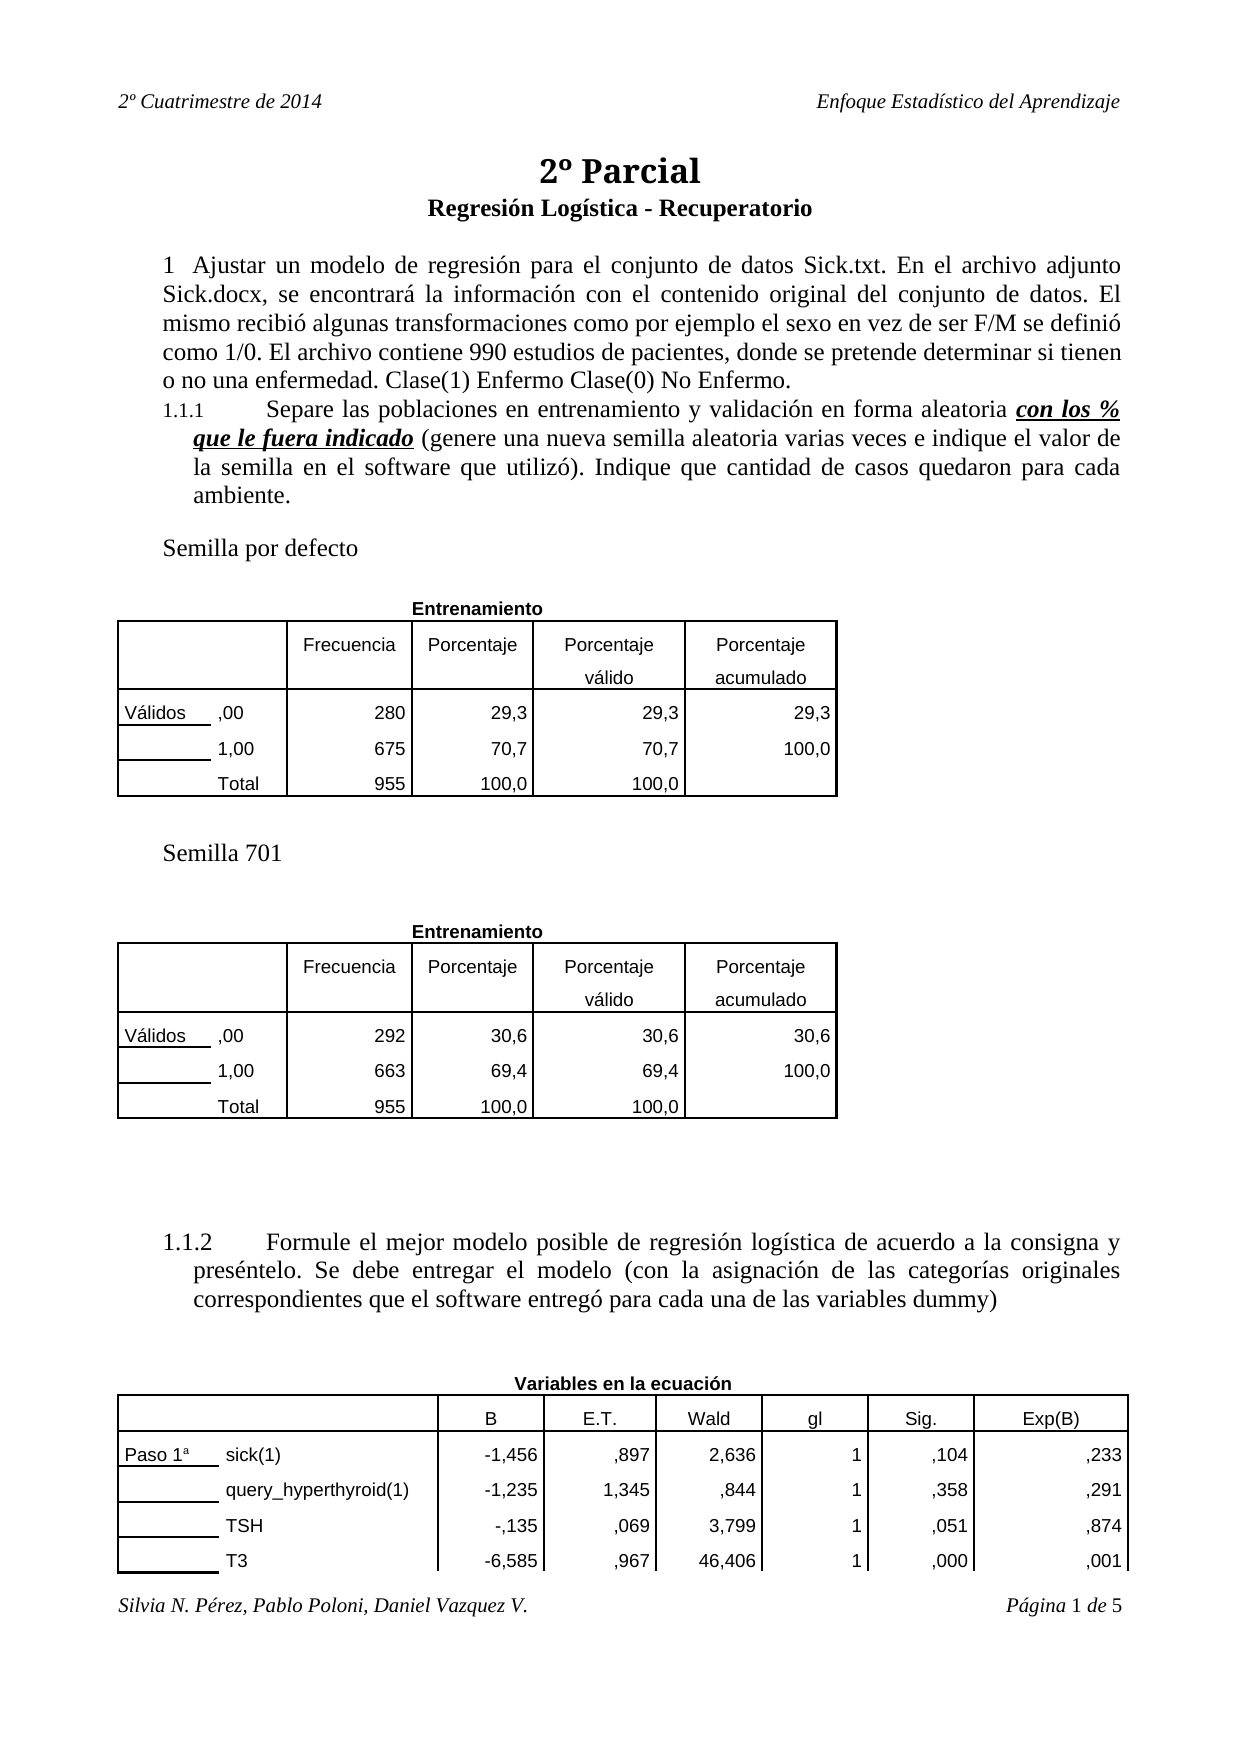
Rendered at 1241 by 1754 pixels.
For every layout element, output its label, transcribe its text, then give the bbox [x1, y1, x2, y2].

table_cell Porcentaje válido [534, 944, 684, 1011]
table_cell 955 [288, 1082, 411, 1117]
table_cell ,104 [869, 1432, 973, 1465]
table_cell T3 [219, 1536, 437, 1571]
table_cell 100,0 [413, 759, 532, 794]
table_header Variables en la ecuación [118, 1361, 1128, 1394]
table_cell [686, 759, 835, 794]
table_header Entrenamiento [118, 586, 836, 619]
table_cell 1 [763, 1501, 867, 1536]
list Ajustar un modelo de regresión para el conjunto de datos Sick.txt. En el archivo adjunto Sick.docx, se encontrará la información con el contenido original del conjunto de datos. El mismo recibió algunas transformaciones como por ejemplo el sexo en vez de ser F/M se definió como 1/0. El archivo contiene 990 estudios de pacientes, donde se pretende determinar si tienen o no una enfermedad. Clase(1) Enfermo Clase(0) No Enfermo. [162, 251, 1122, 394]
table_cell 70,7 [413, 724, 532, 759]
table_cell 3,799 [657, 1501, 761, 1536]
table_cell gl [763, 1396, 867, 1430]
table_cell 1 [763, 1465, 867, 1501]
table_cell 46,406 [657, 1536, 761, 1571]
table_cell query_hyperthyroid(1) [219, 1465, 437, 1501]
table_cell Paso 1a [119, 1432, 219, 1465]
table_cell [686, 1082, 835, 1117]
table_cell Sig. [869, 1396, 973, 1430]
table_cell ,000 [869, 1536, 973, 1571]
table_cell [119, 1084, 211, 1117]
table_cell -1,235 [439, 1465, 543, 1501]
table_cell Válidos [119, 690, 211, 724]
table_cell 1 [763, 1432, 867, 1465]
table_cell Porcentaje acumulado [686, 944, 835, 1011]
table_cell Porcentaje [413, 944, 532, 1011]
table_cell Porcentaje [413, 622, 532, 688]
table_cell [119, 1396, 437, 1430]
table_cell 30,6 [413, 1013, 532, 1046]
table_cell ,291 [975, 1465, 1127, 1501]
table_cell Wald [657, 1396, 761, 1430]
table_cell Porcentaje válido [534, 622, 684, 688]
table_cell [119, 622, 286, 688]
table_cell ,897 [545, 1432, 655, 1465]
table_cell 1 [763, 1536, 867, 1571]
table_cell 1,00 [211, 1046, 286, 1082]
table_cell 69,4 [413, 1046, 532, 1082]
table_cell 100,0 [413, 1082, 532, 1117]
table_cell 29,3 [413, 690, 532, 724]
table_cell 70,7 [534, 724, 684, 759]
table_cell 100,0 [534, 759, 684, 794]
table_cell Exp(B) [975, 1396, 1127, 1430]
table_cell sick(1) [219, 1432, 437, 1465]
table_cell ,844 [657, 1465, 761, 1501]
list Separe las poblaciones en entrenamiento y validación en forma aleatoria con los % que le fuera indicado (genere una nueva semilla aleatoria varias veces e indique el valor de la semilla en el software que utilizó). Indique que cantidad de casos quedaron para cada ambiente. [162, 394, 1122, 509]
title 2º Parcial [118, 148, 1122, 193]
table_cell ,00 [211, 690, 286, 724]
table_cell ,069 [545, 1501, 655, 1536]
table_cell ,358 [869, 1465, 973, 1501]
table_cell ,001 [975, 1536, 1127, 1571]
table_cell [119, 761, 211, 794]
table_cell 100,0 [686, 724, 835, 759]
table_cell ,967 [545, 1536, 655, 1571]
table_cell ,00 [211, 1013, 286, 1046]
table_cell 292 [288, 1013, 411, 1046]
table_cell ,874 [975, 1501, 1127, 1536]
table_cell 30,6 [686, 1013, 835, 1046]
table_header Entrenamiento [118, 909, 836, 942]
table_cell ,233 [975, 1432, 1127, 1465]
table_cell Total [211, 1082, 286, 1117]
table_cell 29,3 [686, 690, 835, 724]
table_cell [119, 1048, 211, 1082]
table_cell 2,636 [657, 1432, 761, 1465]
table_cell -,135 [439, 1501, 543, 1536]
table_cell [119, 1503, 219, 1536]
table_cell 29,3 [534, 690, 684, 724]
table_cell -6,585 [439, 1536, 543, 1571]
table_cell [119, 1467, 219, 1501]
table_cell 1,345 [545, 1465, 655, 1501]
table_cell B [439, 1396, 543, 1430]
text Regresión Logística - Recuperatorio [118, 193, 1122, 222]
table_cell 663 [288, 1046, 411, 1082]
table_cell Porcentaje acumulado [686, 622, 835, 688]
table_cell Válidos [119, 1013, 211, 1046]
table_cell E.T. [545, 1396, 655, 1430]
table_cell 69,4 [534, 1046, 684, 1082]
table_cell -1,456 [439, 1432, 543, 1465]
table_cell [119, 944, 286, 1011]
text Semilla 701 [162, 838, 1122, 867]
table_cell Frecuencia [288, 622, 411, 688]
table_cell Total [211, 759, 286, 794]
table_cell 280 [288, 690, 411, 724]
text Semilla por defecto [162, 533, 1122, 562]
table_cell 100,0 [534, 1082, 684, 1117]
table_cell 100,0 [686, 1046, 835, 1082]
table_cell Frecuencia [288, 944, 411, 1011]
table_cell 1,00 [211, 724, 286, 759]
list Formule el mejor modelo posible de regresión logística de acuerdo a la consigna y preséntelo. Se debe entregar el modelo (con la asignación de las categorías originales correspondientes que el software entregó para cada una de las variables dummy) [162, 1227, 1122, 1313]
table_cell [119, 726, 211, 759]
table_cell TSH [219, 1501, 437, 1536]
table_cell ,051 [869, 1501, 973, 1536]
table_cell 30,6 [534, 1013, 684, 1046]
table_cell [119, 1538, 219, 1571]
table_cell 955 [288, 759, 411, 794]
table_cell 675 [288, 724, 411, 759]
